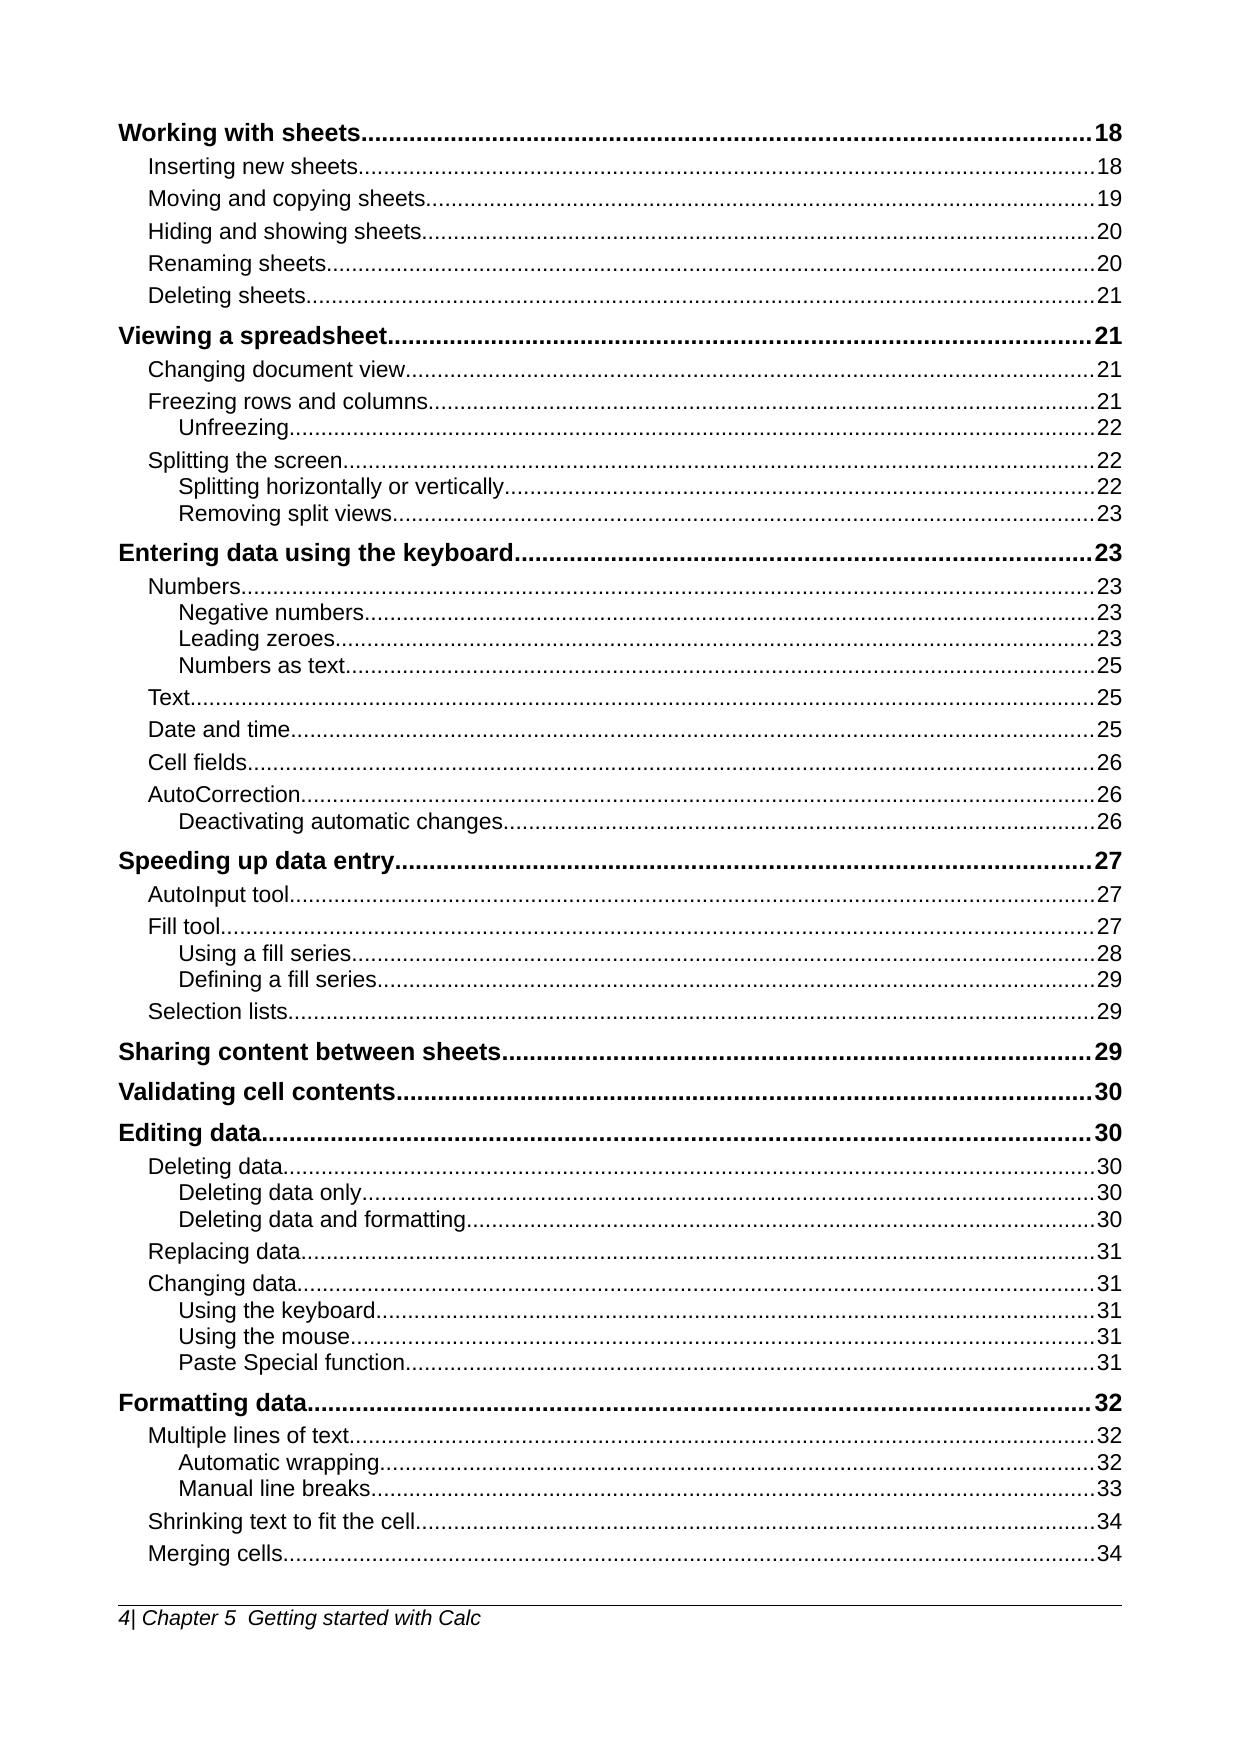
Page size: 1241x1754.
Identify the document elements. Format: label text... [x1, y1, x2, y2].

text Deactivating automatic changes 26 [178, 808, 1122, 834]
text Moving and copying sheets 19 [148, 185, 1122, 212]
text Viewing a spreadsheet 21 [118, 321, 1122, 349]
text Deleting data 30 [148, 1153, 1122, 1179]
text Using the keyboard 31 [178, 1297, 1122, 1323]
text Deleting sheets 21 [148, 282, 1122, 309]
text AutoCorrection 26 [148, 781, 1122, 808]
text Date and time 25 [148, 716, 1122, 743]
text Numbers 23 [148, 573, 1122, 599]
text Unfreezing 22 [178, 414, 1122, 441]
text Sharing content between sheets 29 [118, 1037, 1122, 1065]
text Manual line breaks 33 [178, 1475, 1122, 1502]
text Editing data 30 [118, 1118, 1122, 1147]
text Negative numbers 23 [178, 599, 1122, 625]
text Deleting data only 30 [178, 1179, 1122, 1206]
text Entering data using the keyboard 23 [118, 538, 1122, 567]
text Using a fill series 28 [178, 939, 1122, 966]
text Hiding and showing sheets 20 [148, 218, 1122, 244]
text Inserting new sheets 18 [148, 153, 1122, 179]
text Using the mouse 31 [178, 1323, 1122, 1349]
text Changing document view 21 [148, 356, 1122, 382]
text Speeding up data entry 27 [118, 846, 1122, 875]
text Cell fields 26 [148, 749, 1122, 775]
text Replacing data 31 [148, 1238, 1122, 1264]
text Validating cell contents 30 [118, 1077, 1122, 1106]
text Freezing rows and columns 21 [148, 388, 1122, 414]
text Working with sheets 18 [118, 118, 1122, 147]
text Multiple lines of text 32 [148, 1422, 1122, 1449]
text Renaming sheets 20 [148, 250, 1122, 276]
text Fill tool 27 [148, 913, 1122, 939]
text Automatic wrapping 32 [178, 1449, 1122, 1475]
text Splitting horizontally or vertically 22 [178, 473, 1122, 499]
text Splitting the screen 22 [148, 447, 1122, 473]
text Defining a fill series 29 [178, 966, 1122, 992]
text Leading zeroes 23 [178, 625, 1122, 652]
text Paste Special function 31 [178, 1349, 1122, 1376]
text Numbers as text 25 [178, 652, 1122, 678]
text Selection lists 29 [148, 998, 1122, 1024]
text Removing split views 23 [178, 499, 1122, 526]
text Shrinking text to fit the cell 34 [148, 1508, 1122, 1534]
text Merging cells 34 [148, 1540, 1122, 1566]
text Deleting data and formatting 30 [178, 1206, 1122, 1232]
text Text 25 [148, 684, 1122, 710]
text AutoInput tool 27 [148, 881, 1122, 907]
text Changing data 31 [148, 1270, 1122, 1297]
text Formatting data 32 [118, 1388, 1122, 1416]
